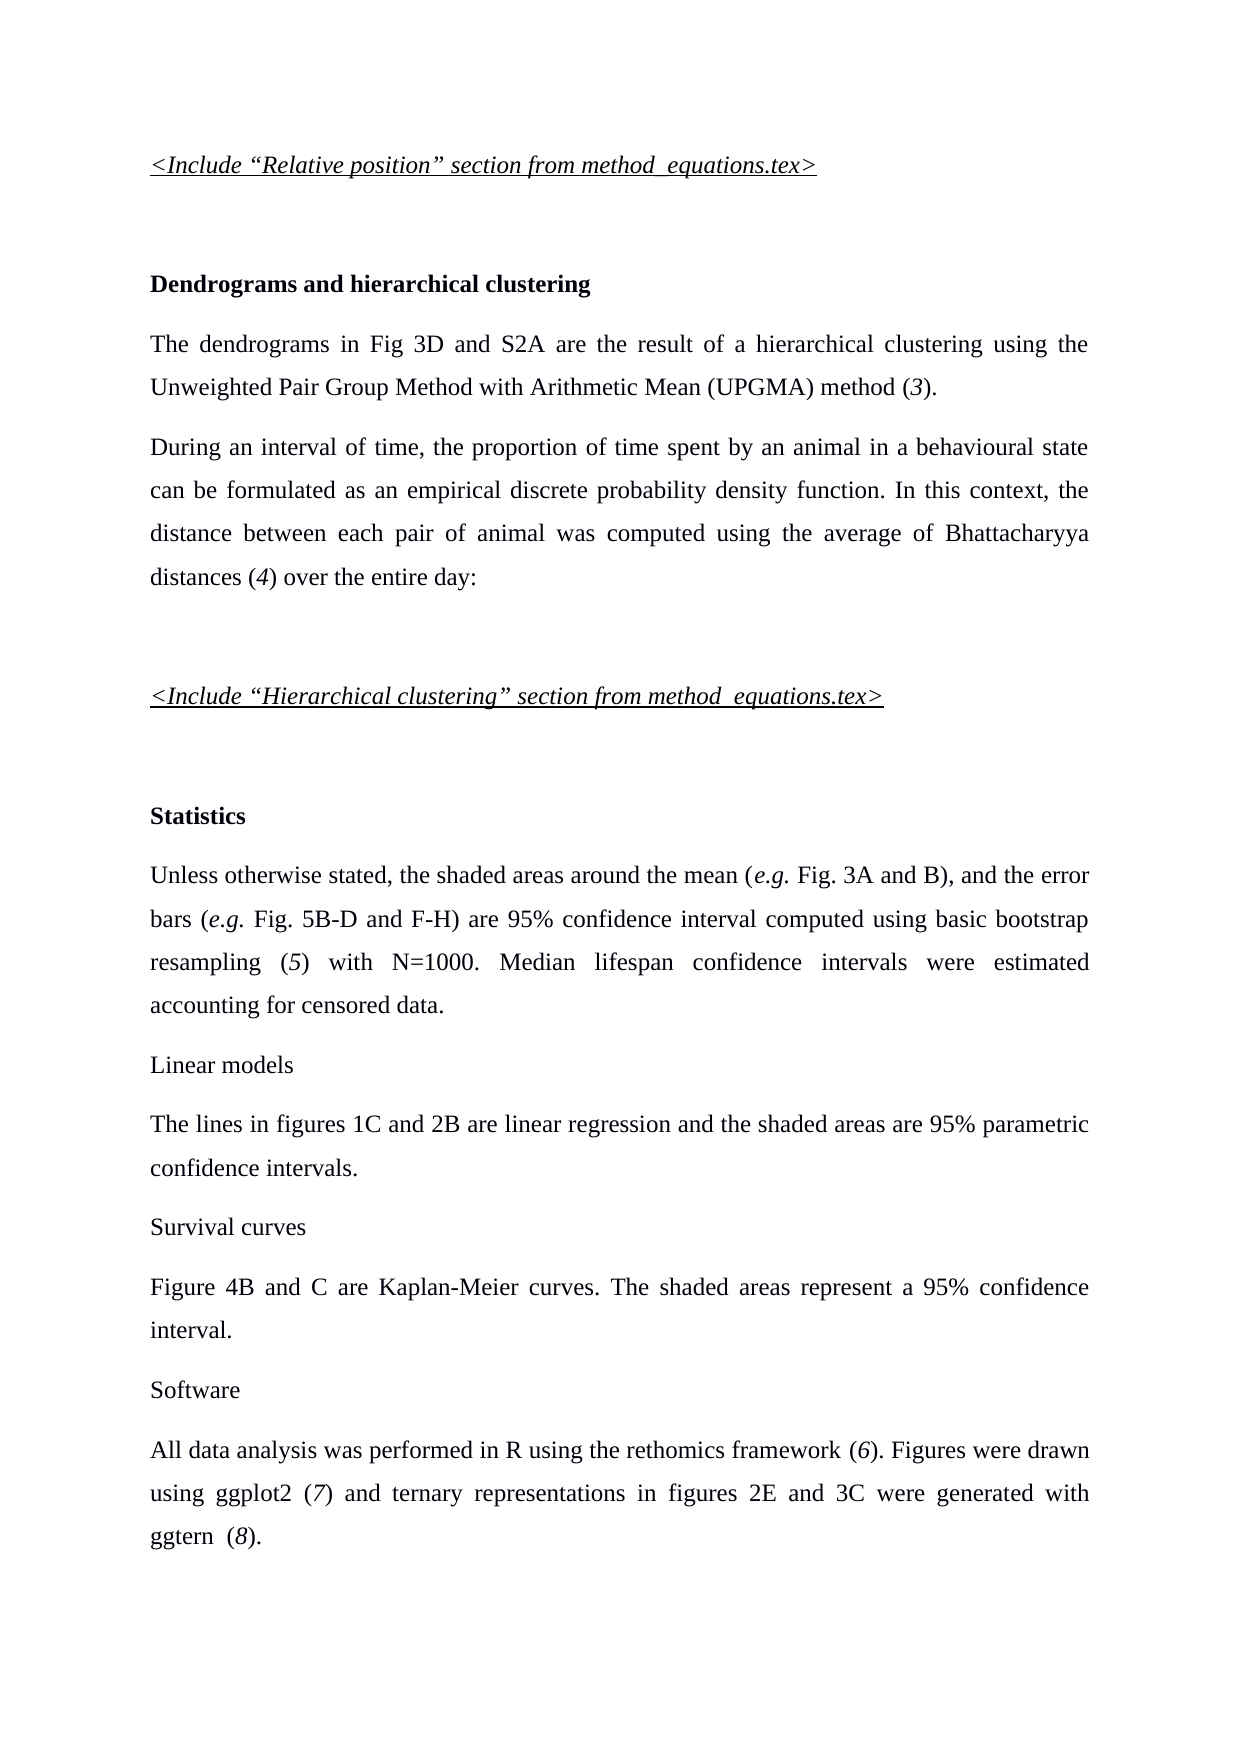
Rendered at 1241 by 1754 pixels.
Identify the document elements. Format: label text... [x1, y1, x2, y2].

text Figure 4B and C are Kaplan-Meier curves. The shaded areas represent a 95% confidence interval. [150, 1272, 1090, 1344]
text Dendrograms and hierarchical clustering [150, 269, 1090, 298]
text Statistics [150, 801, 1090, 829]
text Survival curves [150, 1212, 1090, 1241]
text The dendrograms in Fig 3D and S2A are the result of a hierarchical clustering using the Unweighted Pair Group Method with Arithmetic Mean (UPGMA) method (3). [150, 329, 1090, 401]
text Software [150, 1375, 1090, 1404]
text During an interval of time, the proportion of time spent by an animal in a behavioural state can be formulated as an empirical discrete probability density function. In this context, the distance between each pair of animal was computed using the average of Bhattacharyya distances (4) over the entire day: [150, 432, 1090, 590]
text <Include “Hierarchical clustering” section from method_equations.tex> [150, 681, 1090, 710]
text Linear models [150, 1050, 1090, 1078]
text The lines in figures 1C and 2B are linear regression and the shaded areas are 95% parametric confidence intervals. [150, 1109, 1090, 1181]
text <Include “Relative position” section from method_equations.tex> [150, 150, 1090, 179]
text Unless otherwise stated, the shaded areas around the mean (e.g. Fig. 3A and B), and the error bars (e.g. Fig. 5B-D and F-H) are 95% confidence interval computed using basic bootstrap resampling (5) with N=1000. Median lifespan confidence intervals were estimated accounting for censored data. [150, 861, 1090, 1019]
text All data analysis was performed in R using the rethomics framework (6). Figures were drawn using ggplot2 (7) and ternary representations in figures 2E and 3C were generated with ggtern (8). [150, 1435, 1090, 1550]
